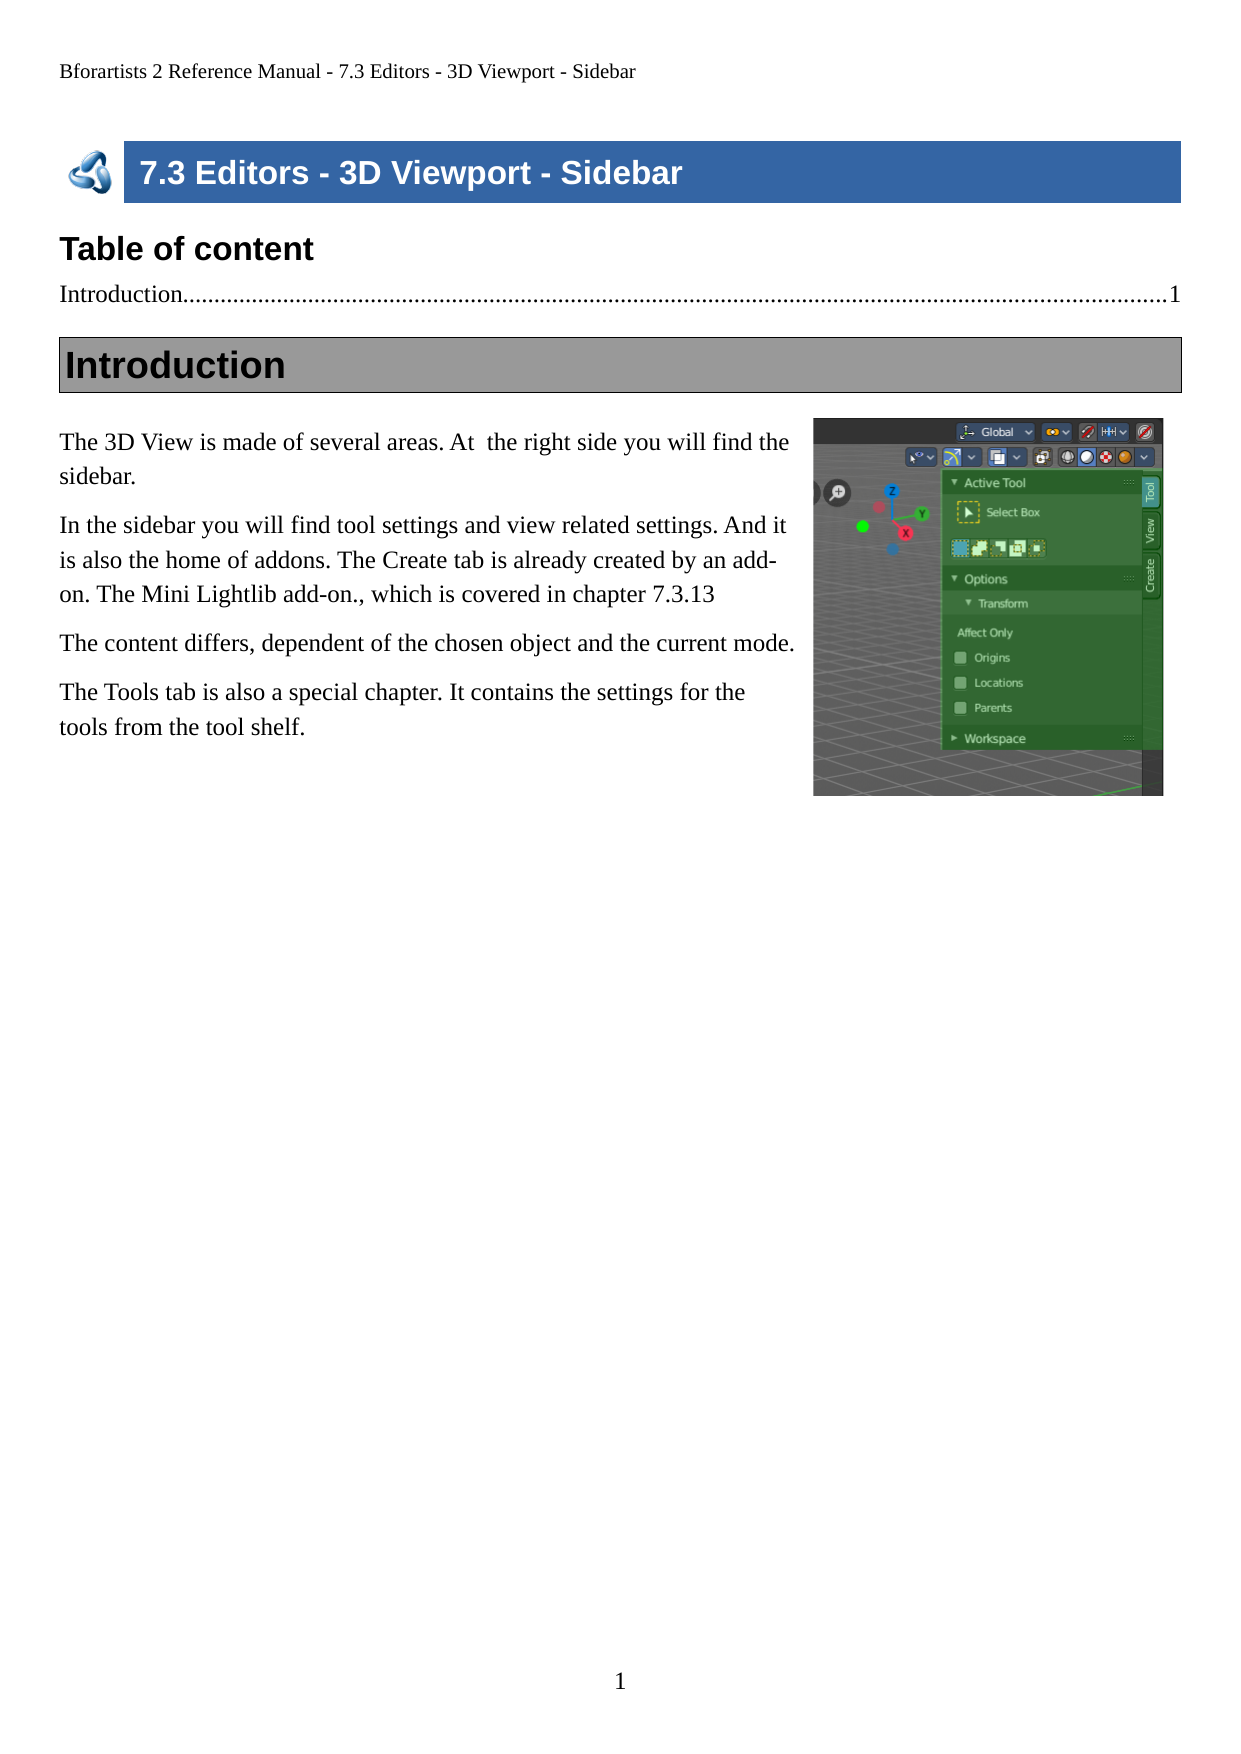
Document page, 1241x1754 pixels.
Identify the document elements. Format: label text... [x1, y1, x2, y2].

text The content differs, dependent of the chosen object and the current mode. [59, 628, 813, 657]
table_header 7.3 Editors - 3D Viewport - Sidebar [124, 141, 1181, 203]
text Introduction 1 [59, 279, 1181, 308]
text In the sidebar you will find tool settings and view related settings. And it is also the home of addons. The Create tab is already created by an add-on. The Mini Lightlib add-on., which is covered in chapter 7.3.13 [59, 510, 813, 608]
table_header [59, 141, 124, 203]
picture [65, 147, 114, 197]
picture [813, 418, 1164, 796]
table_header Introduction [60, 338, 1181, 392]
text The Tools tab is also a special chapter. It contains the settings for the tools from the tool shelf. [59, 677, 813, 741]
text The 3D View is made of several areas. At the right side you will find the sidebar. [59, 427, 813, 490]
subtitle Table of content [59, 228, 1181, 267]
